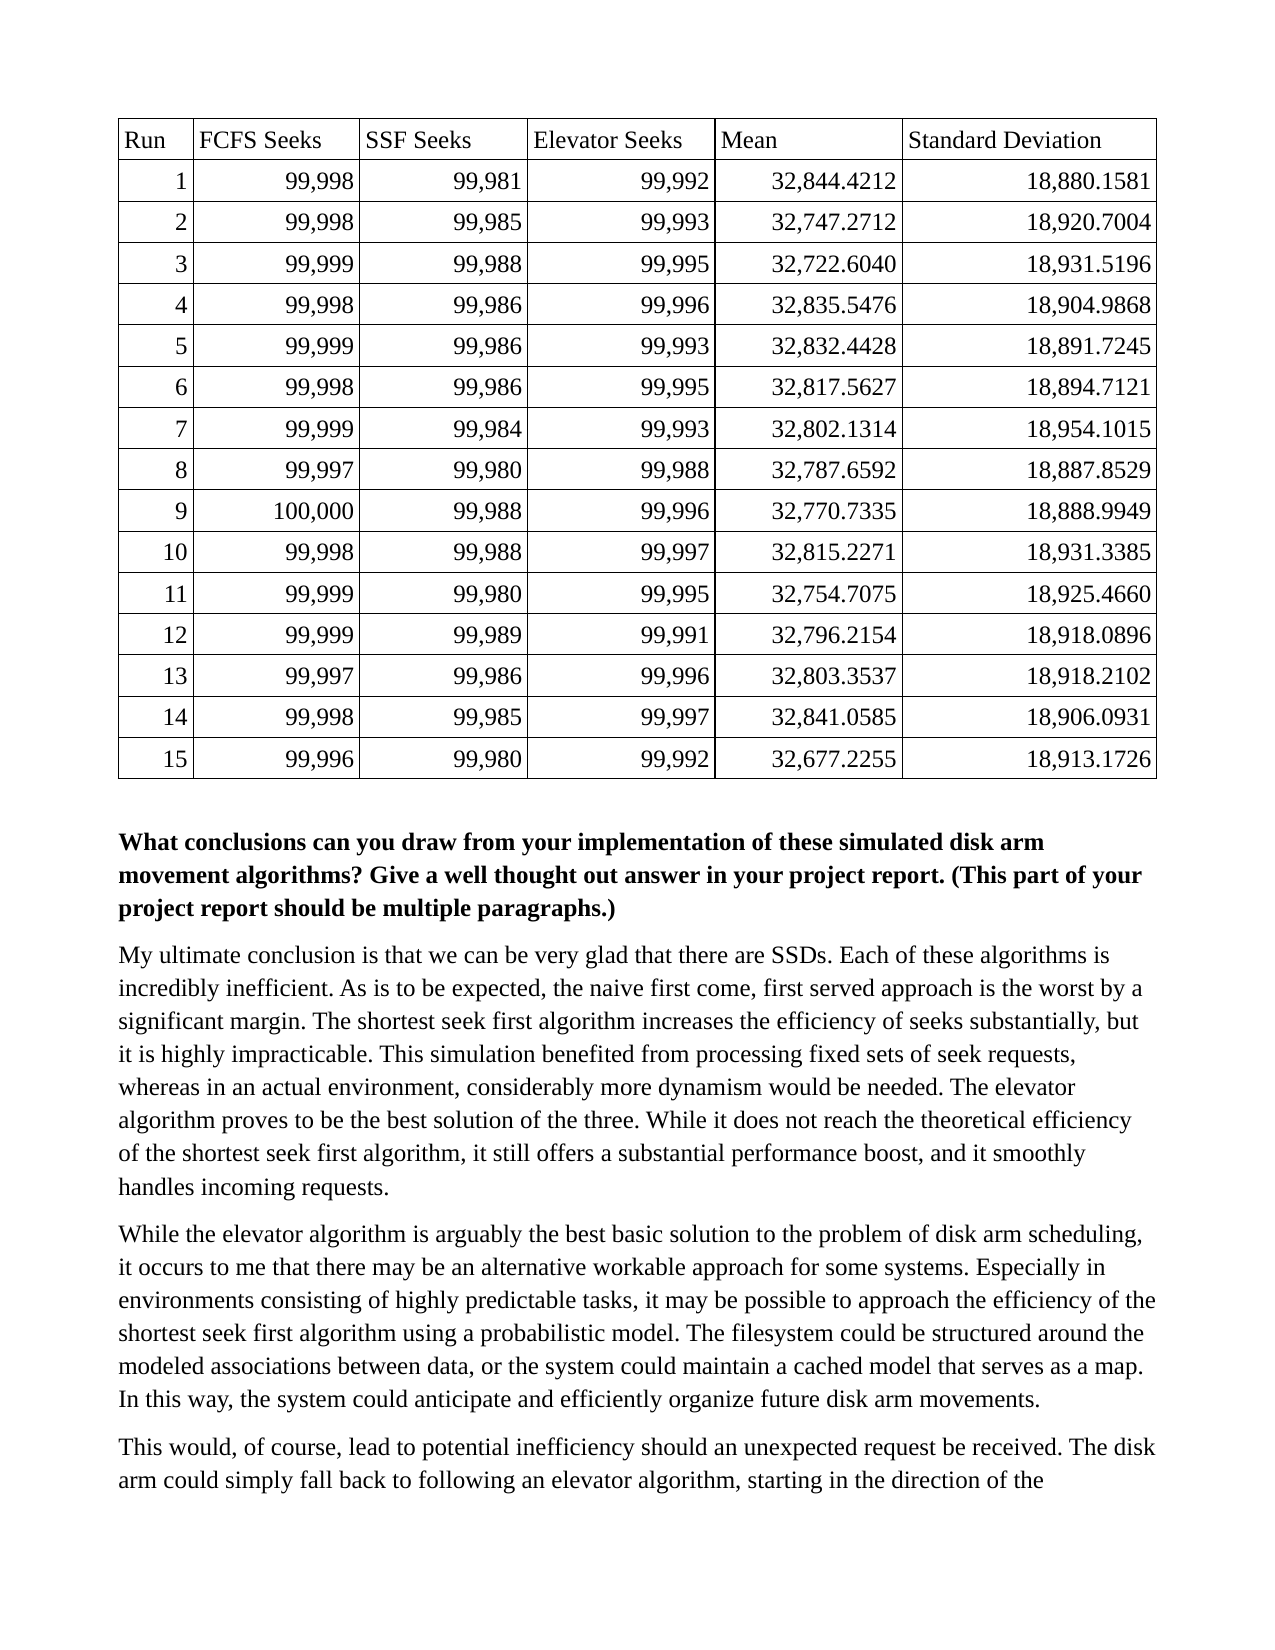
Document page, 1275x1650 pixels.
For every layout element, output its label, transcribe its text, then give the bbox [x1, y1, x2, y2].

text While the elevator algorithm is arguably the best basic solution to the problem of disk arm scheduling, it occurs to me that there may be an alternative workable approach for some systems. Especially in environments consisting of highly predictable tasks, it may be possible to approach the efficiency of the shortest seek first algorithm using a probabilistic model. The filesystem could be structured around the modeled associations between data, or the system could maintain a cached model that serves as a map. In this way, the system could anticipate and efficiently organize future disk arm movements. [118, 1219, 1157, 1413]
table_cell 99,986 [360, 325, 527, 366]
table_cell 99,993 [528, 408, 714, 448]
table_cell 99,986 [360, 655, 527, 696]
table_cell 99,999 [194, 408, 359, 448]
table_cell 18,954.1015 [903, 408, 1156, 448]
table_cell 99,995 [528, 367, 714, 407]
table_cell 9 [119, 490, 193, 531]
table_cell 32,832.4428 [716, 325, 902, 366]
table_cell 18,918.0896 [903, 614, 1156, 654]
table_cell 99,996 [528, 284, 714, 324]
table_cell 32,817.5627 [716, 367, 902, 407]
table_cell 99,991 [528, 614, 714, 654]
table_cell 18,888.9949 [903, 490, 1156, 531]
table_cell 99,999 [194, 573, 359, 613]
text What conclusions can you draw from your implementation of these simulated disk arm movement algorithms? Give a well thought out answer in your project report. (This part of your project report should be multiple paragraphs.) [118, 827, 1157, 922]
table_cell 32,803.3537 [716, 655, 902, 696]
table_cell 18,913.1726 [903, 738, 1156, 778]
table_cell 18,894.7121 [903, 367, 1156, 407]
table_cell 2 [119, 202, 193, 242]
table_cell 13 [119, 655, 193, 696]
table_cell 7 [119, 408, 193, 448]
table_cell 99,997 [194, 449, 359, 489]
table_cell 99,988 [360, 490, 527, 531]
table_cell 99,993 [528, 325, 714, 366]
table_cell 99,999 [194, 614, 359, 654]
table_header Standard Deviation [903, 119, 1156, 159]
table_cell 99,984 [360, 408, 527, 448]
table_cell 99,988 [360, 243, 527, 283]
table_cell 99,998 [194, 284, 359, 324]
table_cell 99,997 [194, 655, 359, 696]
table_cell 99,985 [360, 202, 527, 242]
table_cell 99,995 [528, 243, 714, 283]
table_cell 99,999 [194, 325, 359, 366]
table_cell 99,998 [194, 160, 359, 201]
table_cell 6 [119, 367, 193, 407]
table_cell 99,989 [360, 614, 527, 654]
table_cell 1 [119, 160, 193, 201]
table_header Mean [716, 119, 902, 159]
table_cell 99,992 [528, 738, 714, 778]
table_cell 99,995 [528, 573, 714, 613]
table_cell 32,796.2154 [716, 614, 902, 654]
table_cell 18,931.3385 [903, 532, 1156, 572]
table_cell 15 [119, 738, 193, 778]
text This would, of course, lead to potential inefficiency should an unexpected request be received. The disk arm could simply fall back to following an elevator algorithm, starting in the direction of the [118, 1432, 1157, 1494]
table_cell 99,998 [194, 202, 359, 242]
table_cell 18,887.8529 [903, 449, 1156, 489]
table_header Elevator Seeks [528, 119, 714, 159]
table_cell 99,980 [360, 573, 527, 613]
table_cell 3 [119, 243, 193, 283]
table_cell 99,996 [194, 738, 359, 778]
table_cell 99,993 [528, 202, 714, 242]
table_cell 99,980 [360, 449, 527, 489]
table_cell 99,997 [528, 697, 714, 737]
table_cell 32,802.1314 [716, 408, 902, 448]
table_header SSF Seeks [360, 119, 527, 159]
table_cell 14 [119, 697, 193, 737]
table_cell 18,891.7245 [903, 325, 1156, 366]
table_cell 100,000 [194, 490, 359, 531]
table_cell 99,986 [360, 284, 527, 324]
table_cell 32,841.0585 [716, 697, 902, 737]
table_cell 99,981 [360, 160, 527, 201]
table_cell 99,999 [194, 243, 359, 283]
table_cell 99,996 [528, 490, 714, 531]
table_cell 32,754.7075 [716, 573, 902, 613]
table_cell 11 [119, 573, 193, 613]
text My ultimate conclusion is that we can be very glad that there are SSDs. Each of these algorithms is incredibly inefficient. As is to be expected, the naive first come, first served approach is the worst by a significant margin. The shortest seek first algorithm increases the efficiency of seeks substantially, but it is highly impracticable. This simulation benefited from processing fixed sets of seek requests, whereas in an actual environment, considerably more dynamism would be needed. The elevator algorithm proves to be the best solution of the three. While it does not reach the theoretical efficiency of the shortest seek first algorithm, it still offers a substantial performance boost, and it smoothly handles incoming requests. [118, 940, 1157, 1200]
table_cell 4 [119, 284, 193, 324]
table_cell 99,997 [528, 532, 714, 572]
table_cell 18,906.0931 [903, 697, 1156, 737]
table_cell 32,722.6040 [716, 243, 902, 283]
table_cell 99,985 [360, 697, 527, 737]
table_cell 5 [119, 325, 193, 366]
table_cell 32,677.2255 [716, 738, 902, 778]
table_cell 18,904.9868 [903, 284, 1156, 324]
table_cell 18,880.1581 [903, 160, 1156, 201]
table_cell 99,998 [194, 532, 359, 572]
table_cell 32,835.5476 [716, 284, 902, 324]
table_cell 12 [119, 614, 193, 654]
table_cell 8 [119, 449, 193, 489]
table_cell 32,747.2712 [716, 202, 902, 242]
table_cell 32,787.6592 [716, 449, 902, 489]
table_cell 32,815.2271 [716, 532, 902, 572]
table_cell 32,770.7335 [716, 490, 902, 531]
table_cell 99,980 [360, 738, 527, 778]
table_cell 18,925.4660 [903, 573, 1156, 613]
table_cell 99,992 [528, 160, 714, 201]
table_cell 99,986 [360, 367, 527, 407]
table_header FCFS Seeks [194, 119, 359, 159]
table_cell 99,998 [194, 697, 359, 737]
table_cell 99,998 [194, 367, 359, 407]
table_cell 99,988 [528, 449, 714, 489]
table_cell 18,931.5196 [903, 243, 1156, 283]
table_cell 18,920.7004 [903, 202, 1156, 242]
table_cell 18,918.2102 [903, 655, 1156, 696]
table_cell 32,844.4212 [716, 160, 902, 201]
table_cell 99,996 [528, 655, 714, 696]
table_header Run [119, 119, 193, 159]
table_cell 99,988 [360, 532, 527, 572]
table_cell 10 [119, 532, 193, 572]
